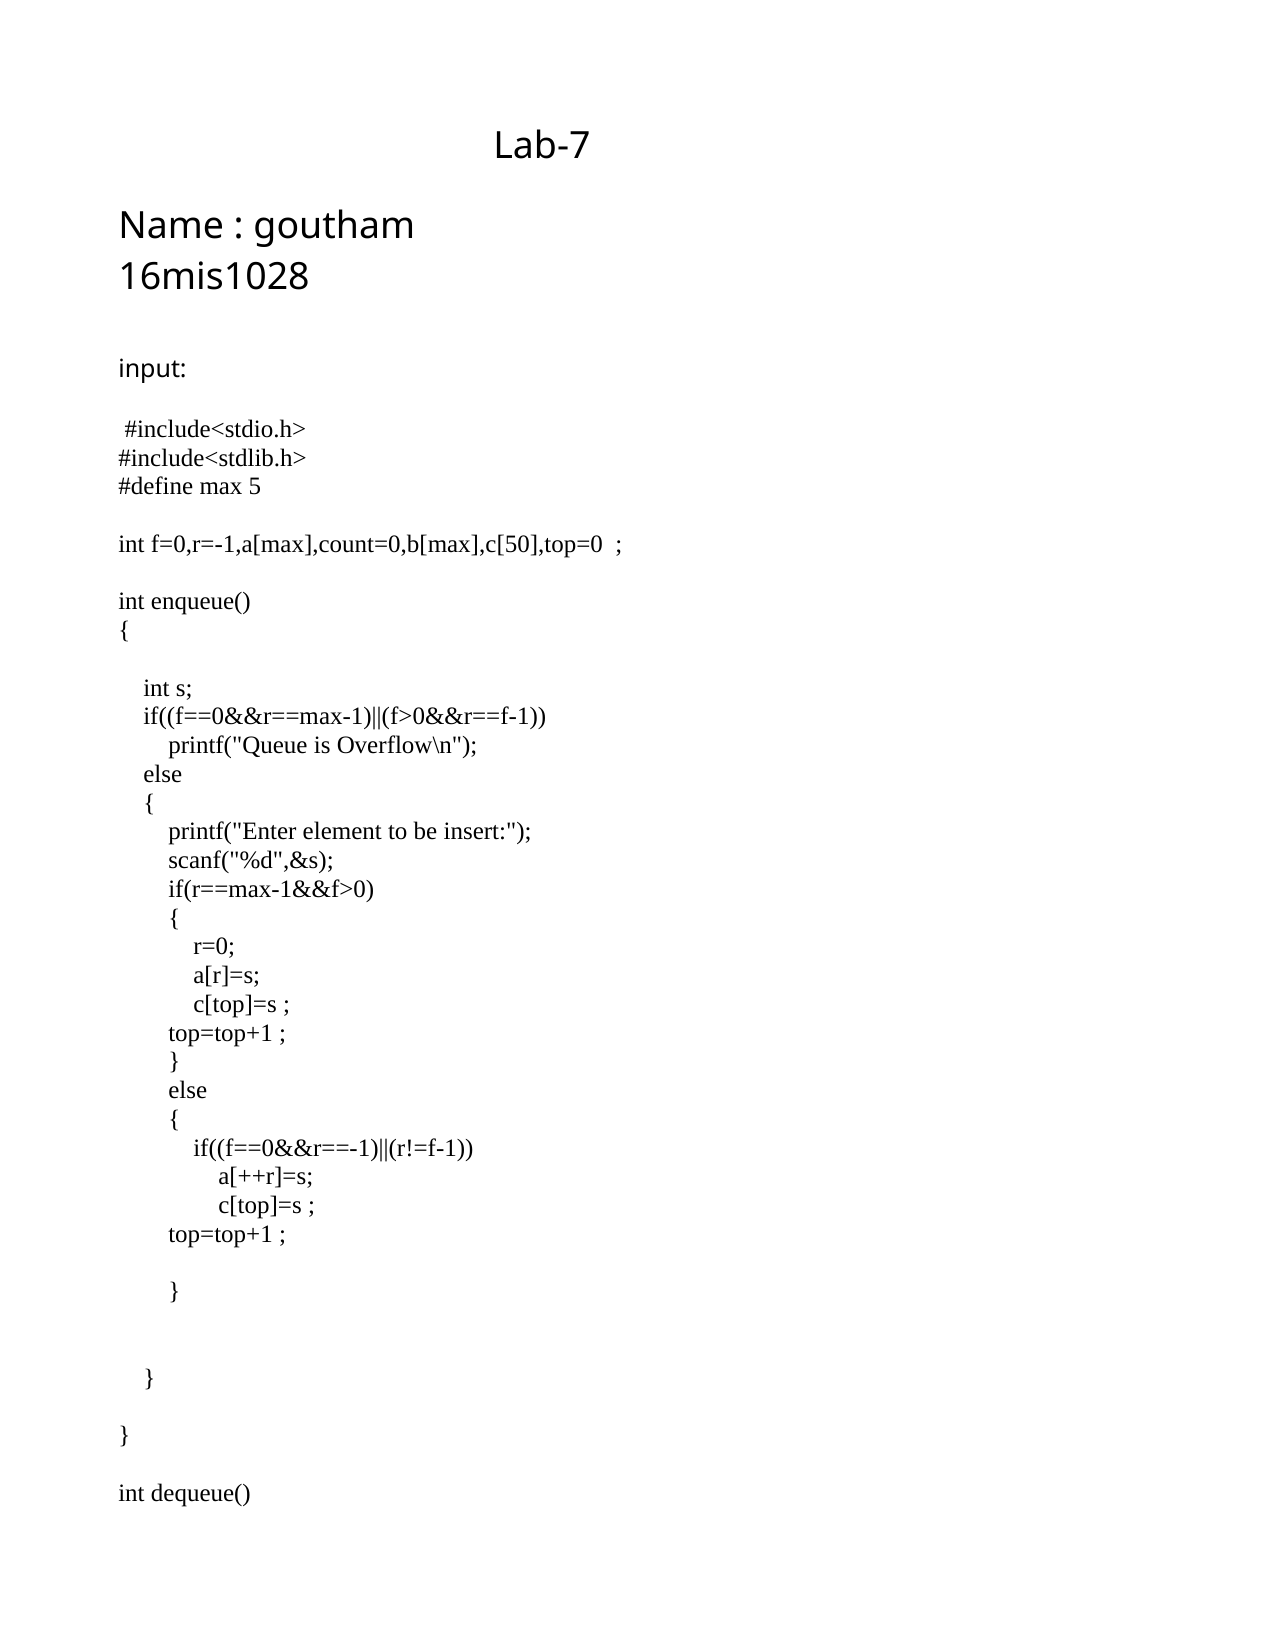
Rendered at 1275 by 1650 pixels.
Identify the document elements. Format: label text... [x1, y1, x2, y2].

text { [118, 903, 1157, 931]
text if((f==0&&r==max-1)||(f>0&&r==f-1)) [118, 701, 1157, 730]
text top=top+1 ; [118, 1018, 1157, 1046]
text #include<stdlib.h> [118, 443, 1157, 471]
text Name : goutham [118, 198, 1157, 249]
text r=0; [118, 931, 1157, 960]
text { [118, 615, 1157, 644]
text a[++r]=s; [118, 1161, 1157, 1190]
text top=top+1 ; [118, 1219, 1157, 1248]
text int enqueue() [118, 586, 1157, 615]
text c[top]=s ; [118, 1190, 1157, 1219]
text if(r==max-1&&f>0) [118, 874, 1157, 903]
text c[top]=s ; [118, 989, 1157, 1018]
text printf("Queue is Overflow\n"); [118, 730, 1157, 759]
text scanf("%d",&s); [118, 845, 1157, 874]
text Lab-7 [118, 118, 1157, 169]
text } [118, 1420, 1157, 1449]
text int dequeue() [118, 1478, 1157, 1506]
text } [118, 1046, 1157, 1075]
text } [118, 1363, 1157, 1391]
text int s; [118, 673, 1157, 701]
text #define max 5 [118, 471, 1157, 500]
text { [118, 788, 1157, 816]
text } [118, 1276, 1157, 1305]
text a[r]=s; [118, 960, 1157, 989]
text 16mis1028 [118, 249, 1157, 300]
text if((f==0&&r==-1)||(r!=f-1)) [118, 1133, 1157, 1161]
text { [118, 1104, 1157, 1133]
text #include<stdio.h> [118, 414, 1157, 443]
text printf("Enter element to be insert:"); [118, 816, 1157, 845]
text else [118, 759, 1157, 788]
text input: [118, 351, 1157, 385]
text else [118, 1075, 1157, 1104]
text int f=0,r=-1,a[max],count=0,b[max],c[50],top=0 ; [118, 529, 1157, 558]
